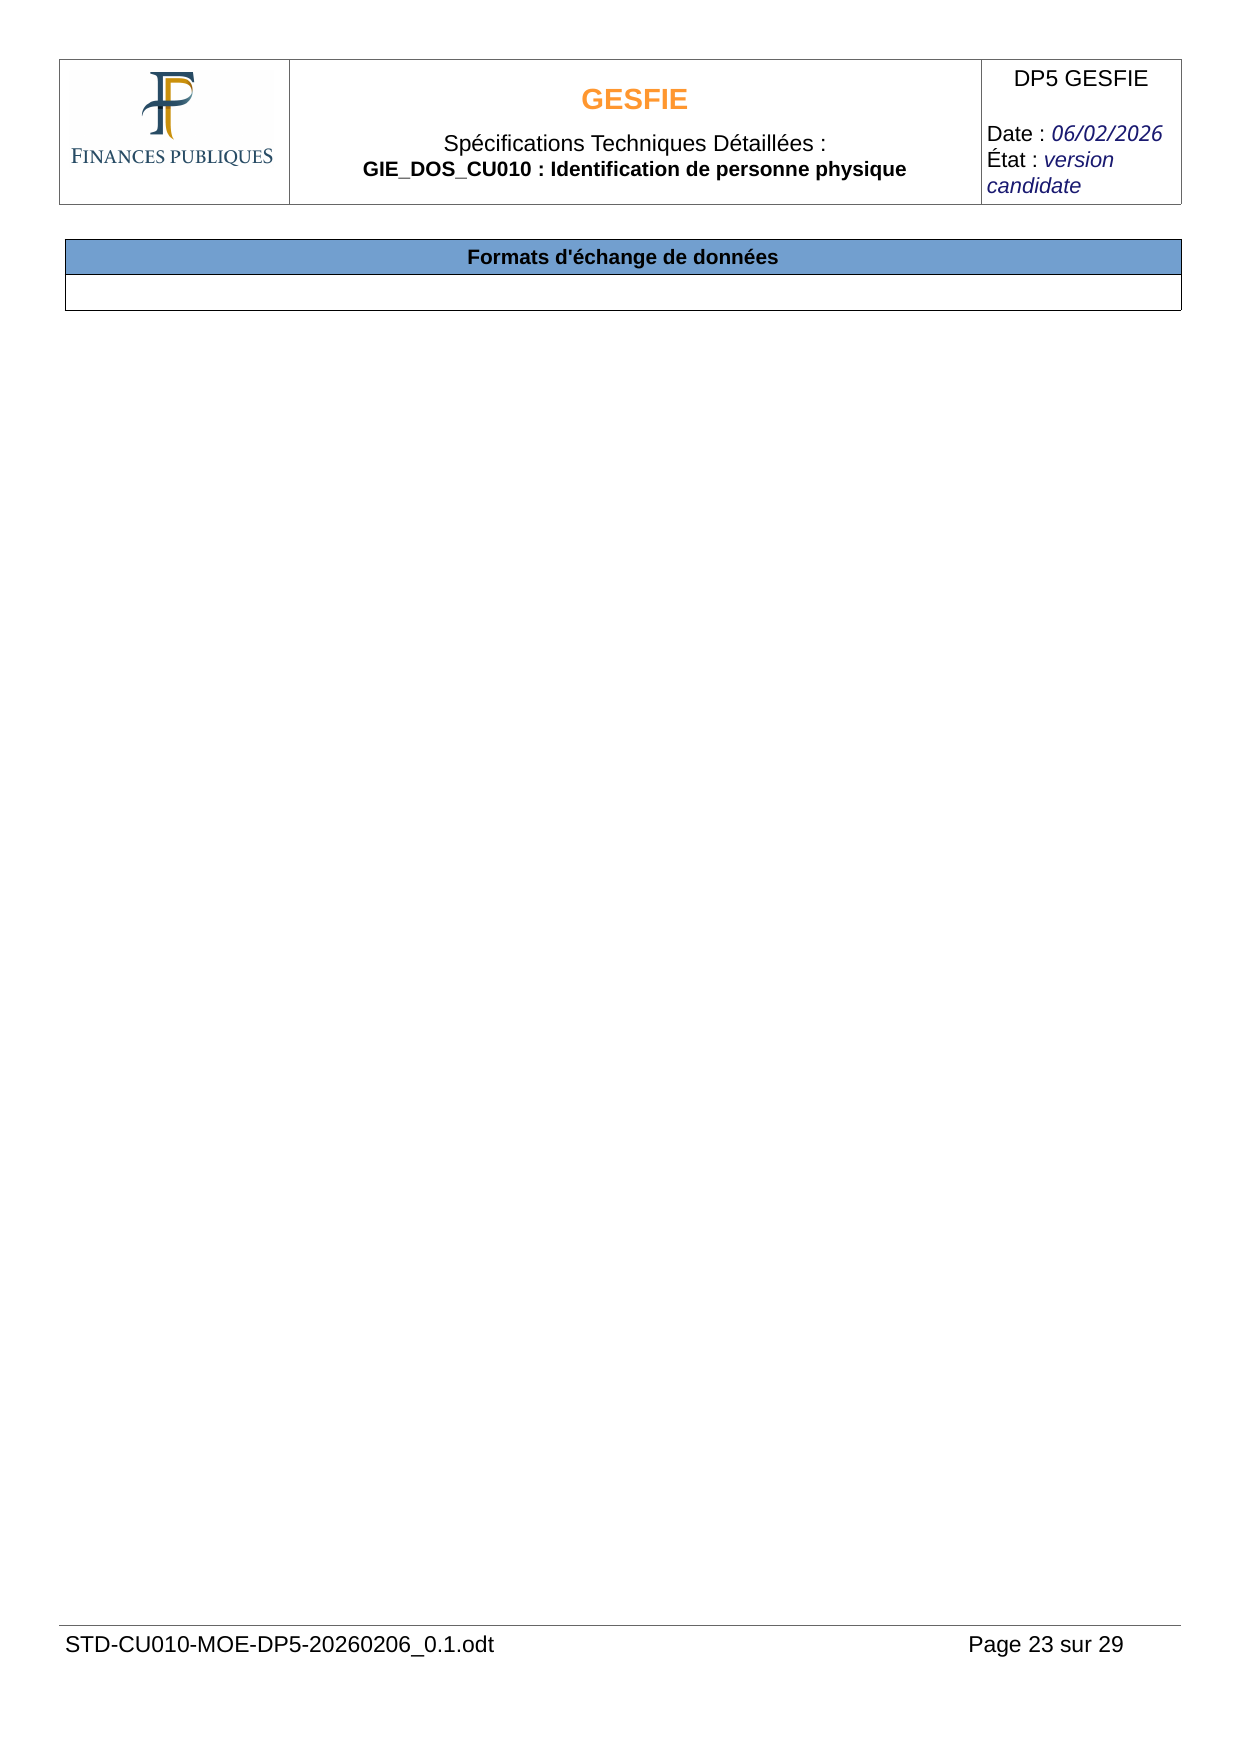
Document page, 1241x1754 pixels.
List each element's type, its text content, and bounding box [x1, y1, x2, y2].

table_header Formats d'échange de données [66, 240, 1181, 274]
picture [69, 70, 274, 168]
table_cell [66, 275, 1181, 310]
